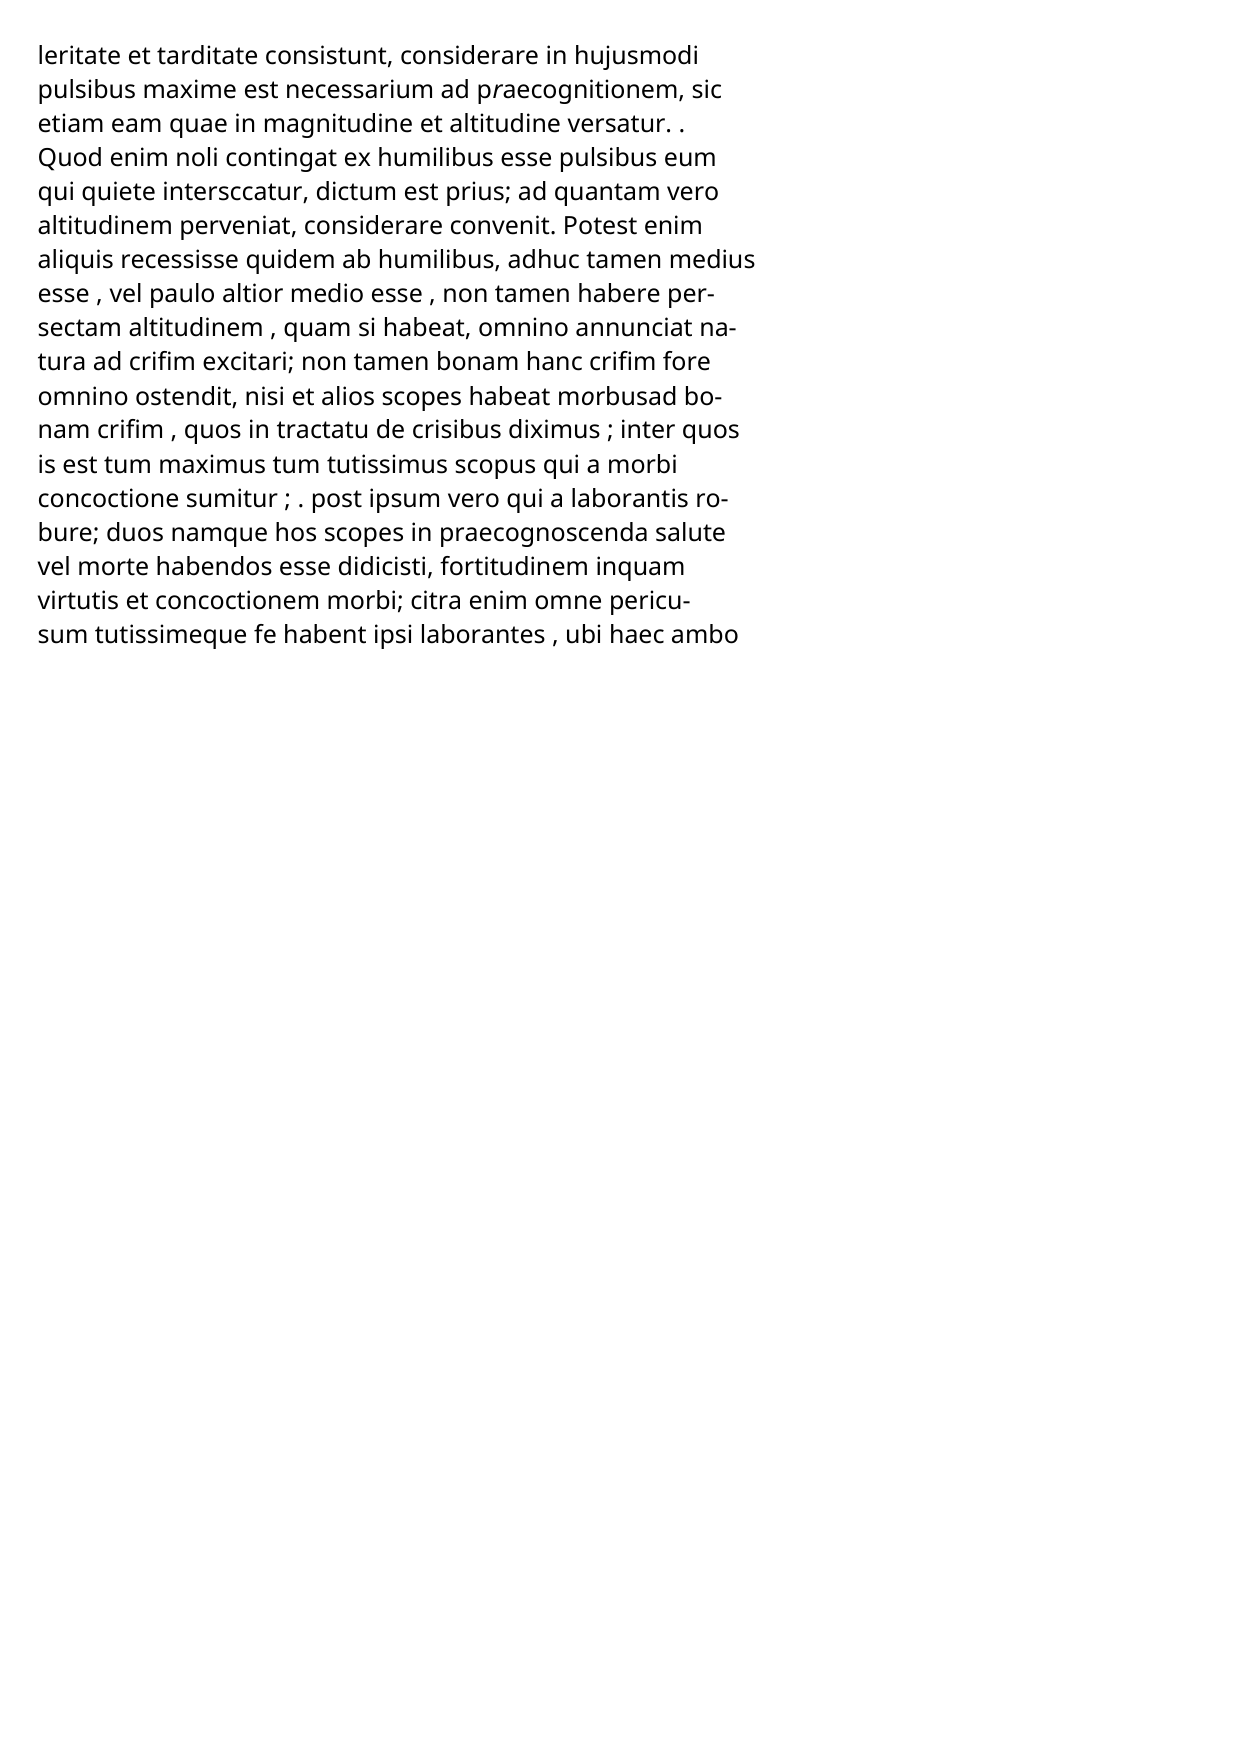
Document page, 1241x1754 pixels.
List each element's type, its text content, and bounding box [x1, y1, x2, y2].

text leritate et tarditate consistunt, considerare in hujusmodi pulsibus maxime est necessarium ad praecognitionem, sic etiam eam quae in magnitudine et altitudine versatur. . Quod enim noli contingat ex humilibus esse pulsibus eum qui quiete intersccatur, dictum est prius; ad quantam vero altitudinem perveniat, considerare convenit. Potest enim aliquis recessisse quidem ab humilibus, adhuc tamen medius esse , vel paulo altior medio esse , non tamen habere per- sectam altitudinem , quam si habeat, omnino annunciat na- tura ad crifim excitari; non tamen bonam hanc crifim fore omnino ostendit, nisi et alios scopes habeat morbusad bo- nam crifim , quos in tractatu de crisibus diximus ; inter quos is est tum maximus tum tutissimus scopus qui a morbi concoctione sumitur ; . post ipsum vero qui a laborantis ro- bure; duos namque hos scopes in praecognoscenda salute vel morte habendos esse didicisti, fortitudinem inquam virtutis et concoctionem morbi; citra enim omne pericu- sum tutissimeque fe habent ipsi laborantes , ubi haec ambo [37, 37, 1203, 651]
